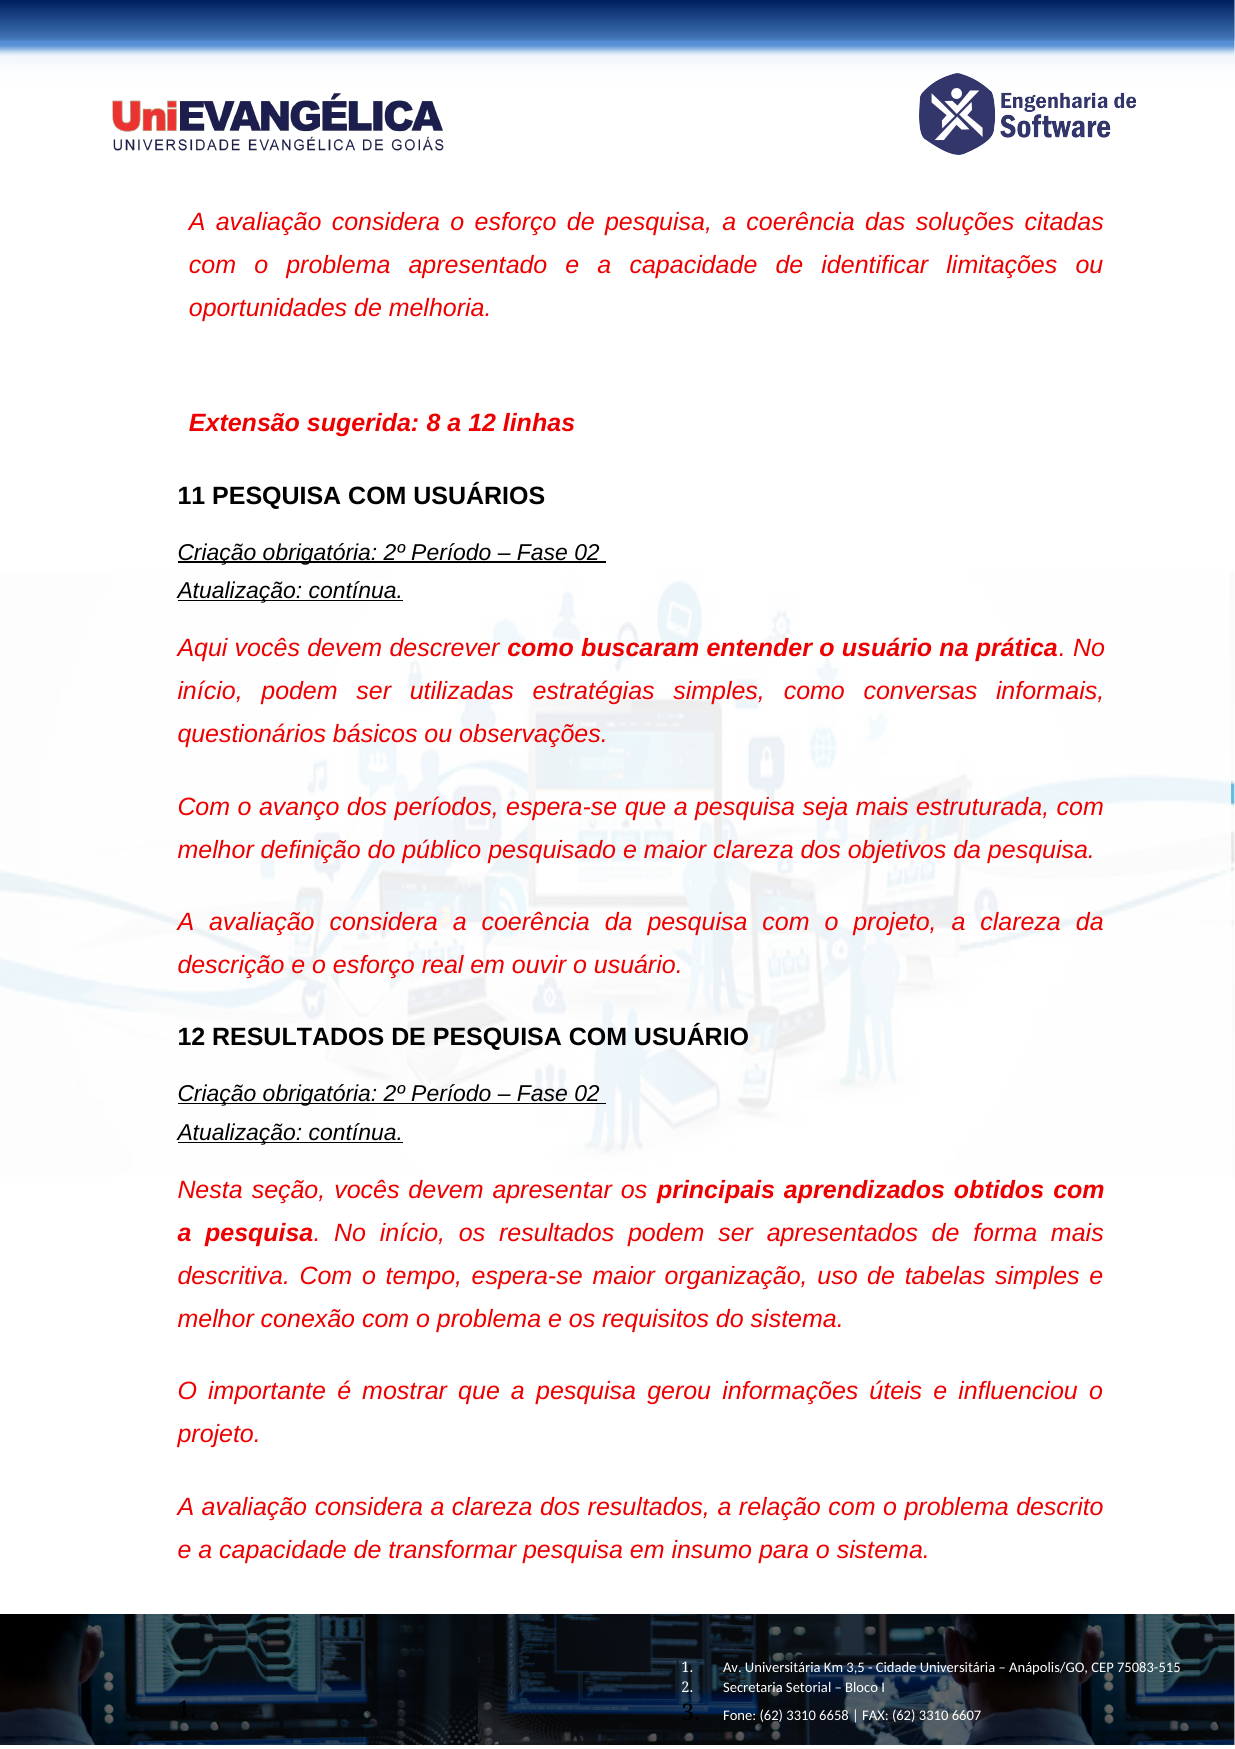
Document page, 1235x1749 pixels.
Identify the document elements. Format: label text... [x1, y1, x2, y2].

text Atualização: contínua. [177, 1119, 1107, 1145]
text Aqui vocês devem descrever como buscaram entender o usuário na prática. No início, podem ser utilizadas estratégias simples, como conversas informais, questionários básicos ou observações. [177, 633, 1107, 748]
table_cell [1230, 571, 1235, 1177]
text A avaliação considera a clareza dos resultados, a relação com o problema descrito e a capacidade de transformar pesquisa em insumo para o sistema. [177, 1492, 1107, 1563]
text O importante é mostrar que a pesquisa gerou informações úteis e influenciou o projeto. [177, 1376, 1107, 1448]
text Extensão sugerida: 8 a 12 linhas [189, 365, 1107, 437]
picture [112, 93, 445, 155]
text Atualização: contínua. [177, 577, 1107, 604]
text Com o avanço dos períodos, espera-se que a pesquisa seja mais estruturada, com melhor definição do público pesquisado e maior clareza dos objetivos da pesquisa. [177, 791, 1107, 863]
text Criação obrigatória: 2º Período – Fase 02 [177, 1080, 1107, 1107]
text Nesta seção, vocês devem apresentar os principais aprendizados obtidos com a pesquisa. No início, os resultados podem ser apresentados de forma mais descritiva. Com o tempo, espera-se maior organização, uso de tabelas simples e melhor conexão com o problema e os requisitos do sistema. [177, 1174, 1107, 1333]
picture [0, 1614, 1235, 1745]
subtitle 12 RESULTADOS DE PESQUISA COM USUÁRIO [177, 1022, 1107, 1051]
text Criação obrigatória: 2º Período – Fase 02 [177, 538, 1107, 565]
text A avaliação considera a coerência da pesquisa com o projeto, a clareza da descrição e o esforço real em ouvir o usuário. [177, 907, 1107, 979]
picture [919, 73, 1137, 155]
text A avaliação considera o esforço de pesquisa, a coerência das soluções citadas com o problema apresentado e a capacidade de identificar limitações ou oportunidades de melhoria. [189, 207, 1107, 322]
subtitle 11 PESQUISA COM USUÁRIOS [177, 481, 1107, 509]
